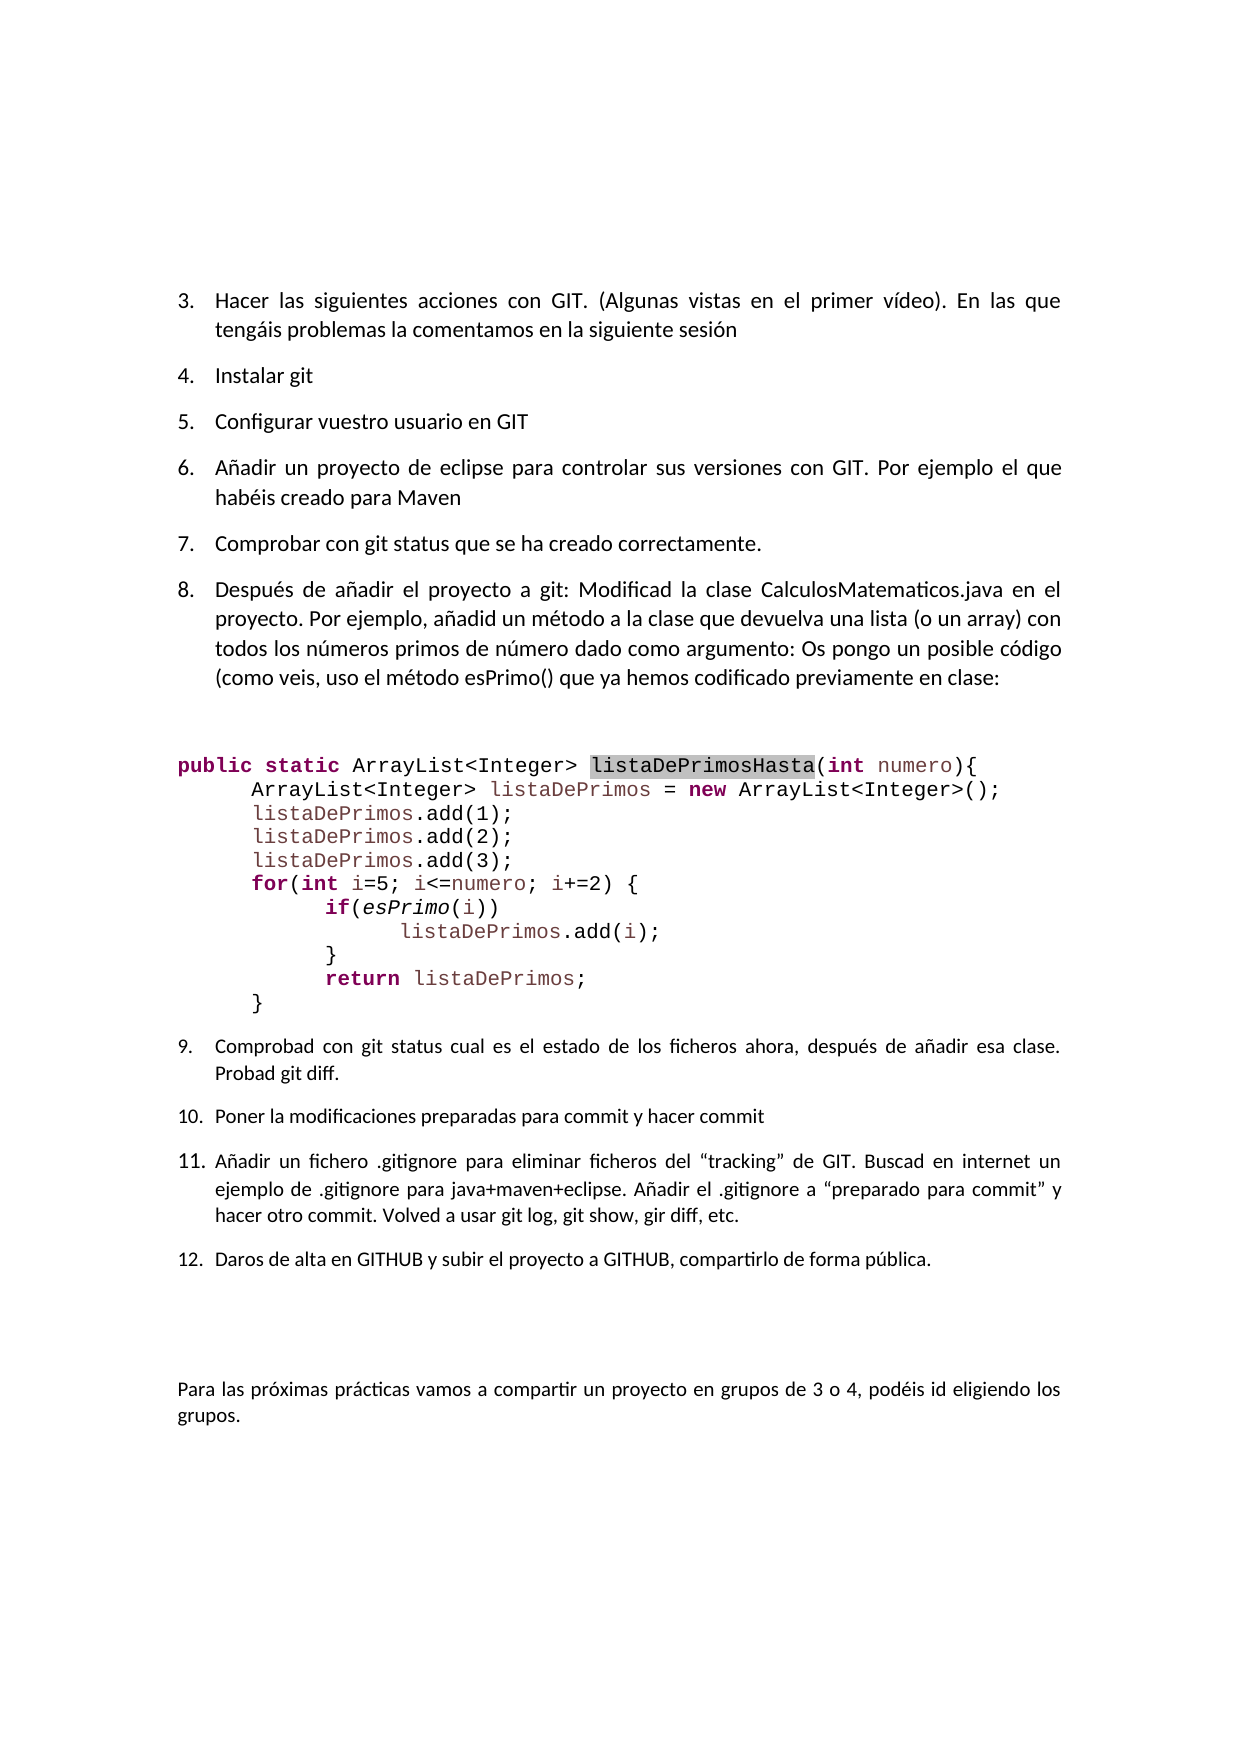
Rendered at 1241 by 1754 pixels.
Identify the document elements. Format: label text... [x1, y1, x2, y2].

list Daros de alta en GITHUB y subir el proyecto a GITHUB, compartirlo de forma pública. [177, 1246, 1063, 1271]
list Instalar git [177, 361, 1063, 389]
text } [177, 944, 1063, 968]
text listaDePrimos.add(3); [177, 850, 1063, 873]
text return listaDePrimos; [177, 968, 1063, 992]
list Poner la modificaciones preparadas para commit y hacer commit [177, 1103, 1063, 1128]
text public static ArrayList<Integer> listaDePrimosHasta(int numero){ [177, 755, 1063, 779]
text listaDePrimos.add(2); [177, 826, 1063, 850]
list Hacer las siguientes acciones con GIT. (Algunas vistas en el primer vídeo). En las que tengáis problemas la comentamos en la siguiente sesión [177, 286, 1063, 343]
text Para las próximas prácticas vamos a compartir un proyecto en grupos de 3 o 4, podéis id eligiendo los grupos. [177, 1376, 1063, 1428]
list Añadir un fichero .gitignore para eliminar ficheros del “tracking” de GIT. Buscad en internet un ejemplo de .gitignore para java+maven+eclipse. Añadir el .gitignore a “preparado para commit” y hacer otro commit. Volved a usar git log, git show, gir diff, etc. [177, 1146, 1063, 1228]
list Comprobad con git status cual es el estado de los ficheros ahora, después de añadir esa clase. Probad git diff. [177, 1033, 1063, 1085]
list Configurar vuestro usuario en GIT [177, 407, 1063, 436]
text } [177, 992, 1063, 1015]
text ArrayList<Integer> listaDePrimos = new ArrayList<Integer>(); [177, 779, 1063, 802]
text listaDePrimos.add(i); [177, 921, 1063, 944]
text listaDePrimos.add(1); [177, 802, 1063, 826]
list Añadir un proyecto de eclipse para controlar sus versiones con GIT. Por ejemplo el que habéis creado para Maven [177, 453, 1063, 511]
list Después de añadir el proyecto a git: Modificad la clase CalculosMatematicos.java en el proyecto. Por ejemplo, añadid un método a la clase que devuelva una lista (o un array) con todos los números primos de número dado como argumento: Os pongo un posible código (como veis, uso el método esPrimo() que ya hemos codificado previamente en clase: [177, 575, 1063, 691]
list Comprobar con git status que se ha creado correctamente. [177, 529, 1063, 557]
text if(esPrimo(i)) [177, 897, 1063, 921]
text for(int i=5; i<=numero; i+=2) { [177, 873, 1063, 897]
